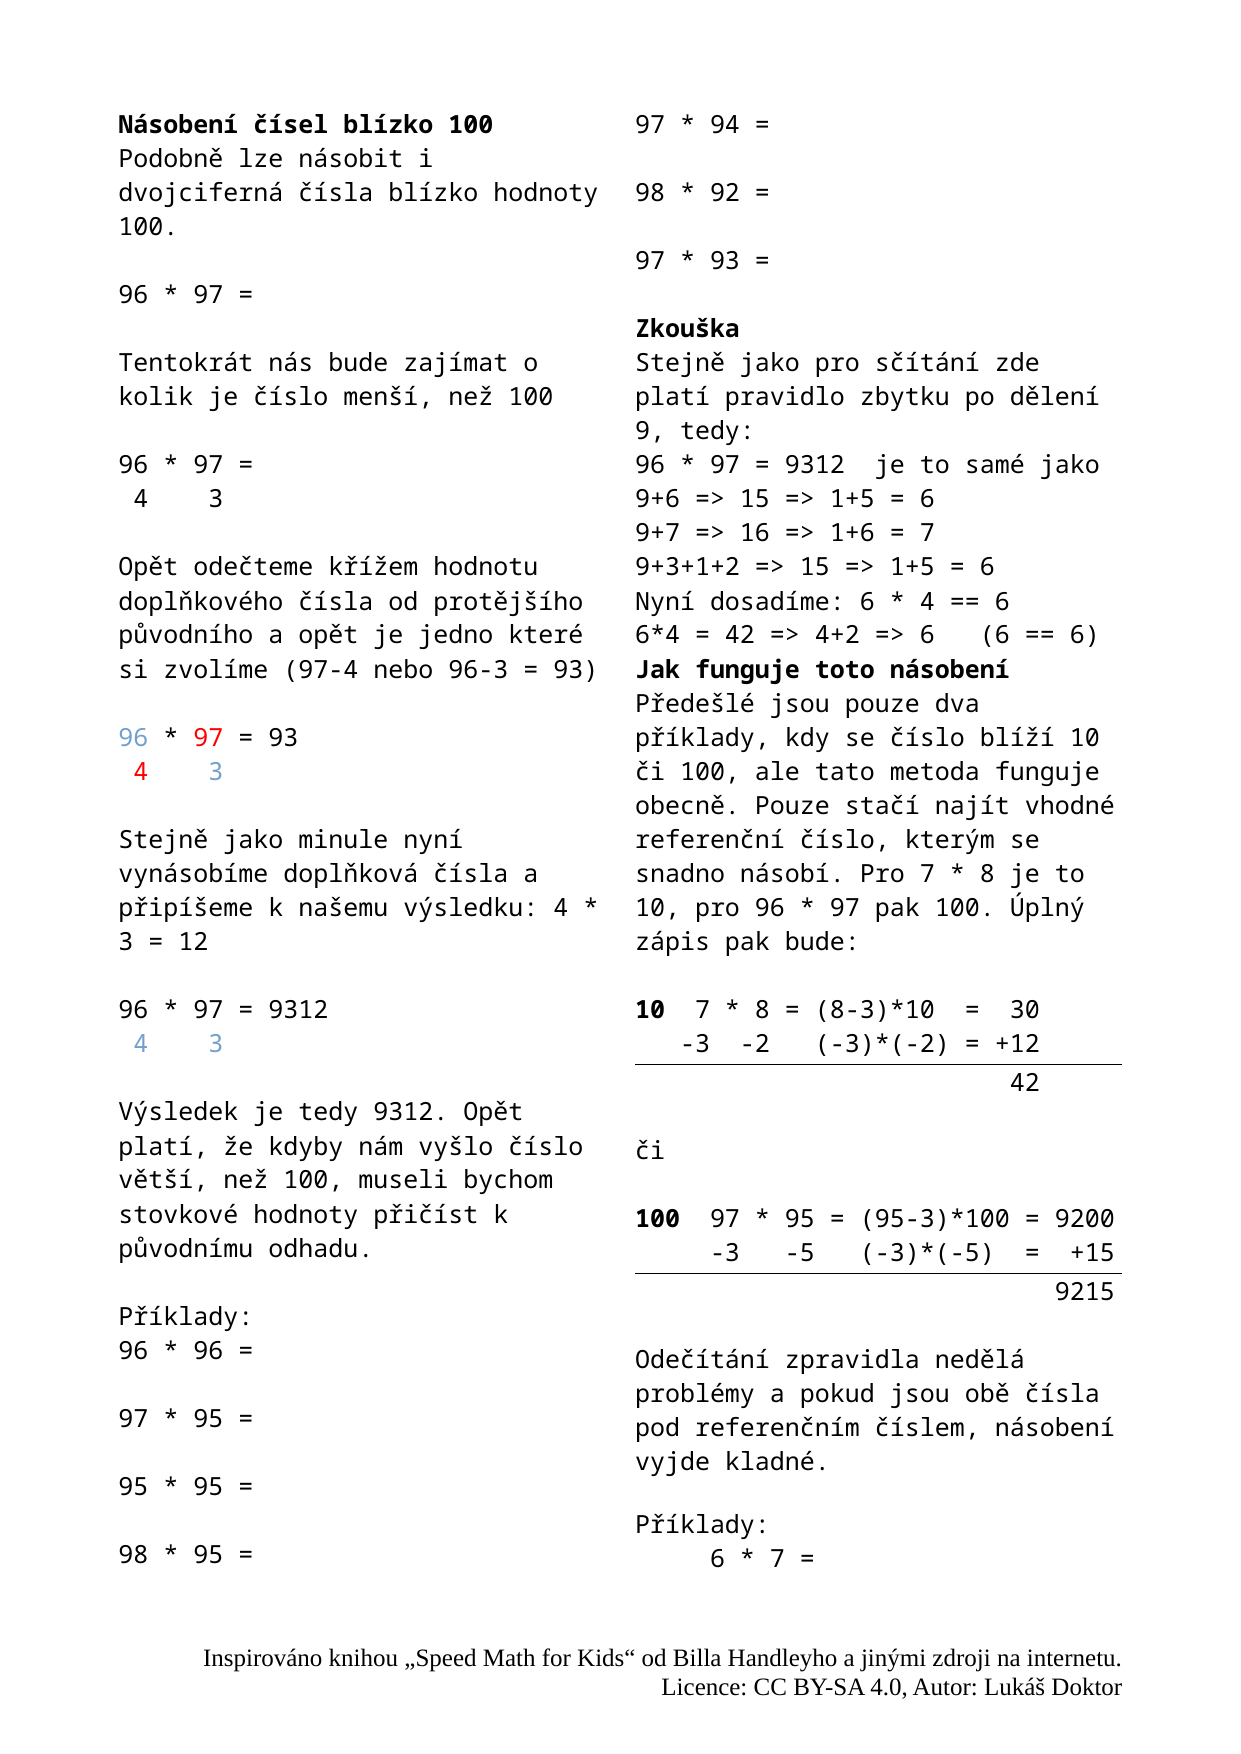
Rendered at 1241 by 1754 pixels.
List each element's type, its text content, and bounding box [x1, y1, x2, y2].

text Výsledek je tedy 9312. Opět platí, že kdyby nám vyšlo číslo větší, než 100, museli bychom stovkové hodnoty přičíst k původnímu odhadu. [118, 1094, 605, 1264]
text 98 * 95 = [118, 1537, 605, 1571]
text Předešlé jsou pouze dva příklady, kdy se číslo blíží 10 či 100, ale tato metoda funguje obecně. Pouze stačí najít vhodné referenční číslo, kterým se snadno násobí. Pro 7 * 8 je to 10, pro 96 * 97 pak 100. Úplný zápis pak bude: [635, 685, 1122, 958]
text Stejně jako minule nyní vynásobíme doplňková čísla a připíšeme k našemu výsledku: 4 * 3 = 12 [118, 822, 605, 958]
text Zkouška [635, 311, 1122, 345]
text 100 97 * 95 = (95-3)*100 = 9200 [635, 1201, 1122, 1235]
text 4 3 [118, 481, 605, 515]
text 97 * 95 = [118, 1401, 605, 1435]
text 10 7 * 8 = (8-3)*10 = 30 [635, 992, 1122, 1026]
text Stejně jako pro sčítání zde platí pravidlo zbytku po dělení 9, tedy: [635, 345, 1122, 447]
text 42 [635, 1065, 1122, 1098]
text Příklady: [118, 1298, 605, 1332]
text či [635, 1133, 1122, 1167]
text 6 * 7 = [635, 1541, 1122, 1574]
text 95 * 95 = [118, 1469, 605, 1503]
text 4 3 [118, 1026, 605, 1060]
text -3 -2 (-3)*(-2) = +12 [635, 1026, 1122, 1064]
text Jak funguje toto násobení [635, 651, 1122, 685]
text 96 * 97 = 9312 je to samé jako [635, 447, 1122, 481]
text 97 * 94 = [635, 106, 1122, 140]
text Násobení čísel blízko 100 [118, 106, 605, 140]
text 96 * 96 = [118, 1332, 605, 1367]
text Tentokrát nás bude zajímat o kolik je číslo menší, než 100 [118, 345, 605, 413]
text 96 * 97 = [118, 277, 605, 311]
text 4 3 [118, 753, 605, 787]
text Podobně lze násobit i dvojciferná čísla blízko hodnoty 100. [118, 140, 605, 242]
text 96 * 97 = 93 [118, 719, 605, 753]
text Odečítání zpravidla nedělá problémy a pokud jsou obě čísla pod referenčním číslem, násobení vyjde kladné. [635, 1341, 1122, 1478]
text 9+3+1+2 => 15 => 1+5 = 6 [635, 549, 1122, 583]
text -3 -5 (-3)*(-5) = +15 [635, 1235, 1122, 1273]
text 9+6 => 15 => 1+5 = 6 [635, 481, 1122, 515]
text 6*4 = 42 => 4+2 => 6 (6 == 6) [635, 617, 1122, 651]
text 96 * 97 = 9312 [118, 992, 605, 1026]
text Nyní dosadíme: 6 * 4 == 6 [635, 583, 1122, 617]
text 96 * 97 = [118, 447, 605, 481]
text 98 * 92 = [635, 174, 1122, 208]
text 9215 [635, 1274, 1122, 1307]
text Opět odečteme křížem hodnotu doplňkového čísla od protějšího původního a opět je jedno které si zvolíme (97-4 nebo 96-3 = 93) [118, 549, 605, 685]
text Příklady: [635, 1506, 1122, 1541]
text 97 * 93 = [635, 242, 1122, 277]
text 9+7 => 16 => 1+6 = 7 [635, 515, 1122, 549]
